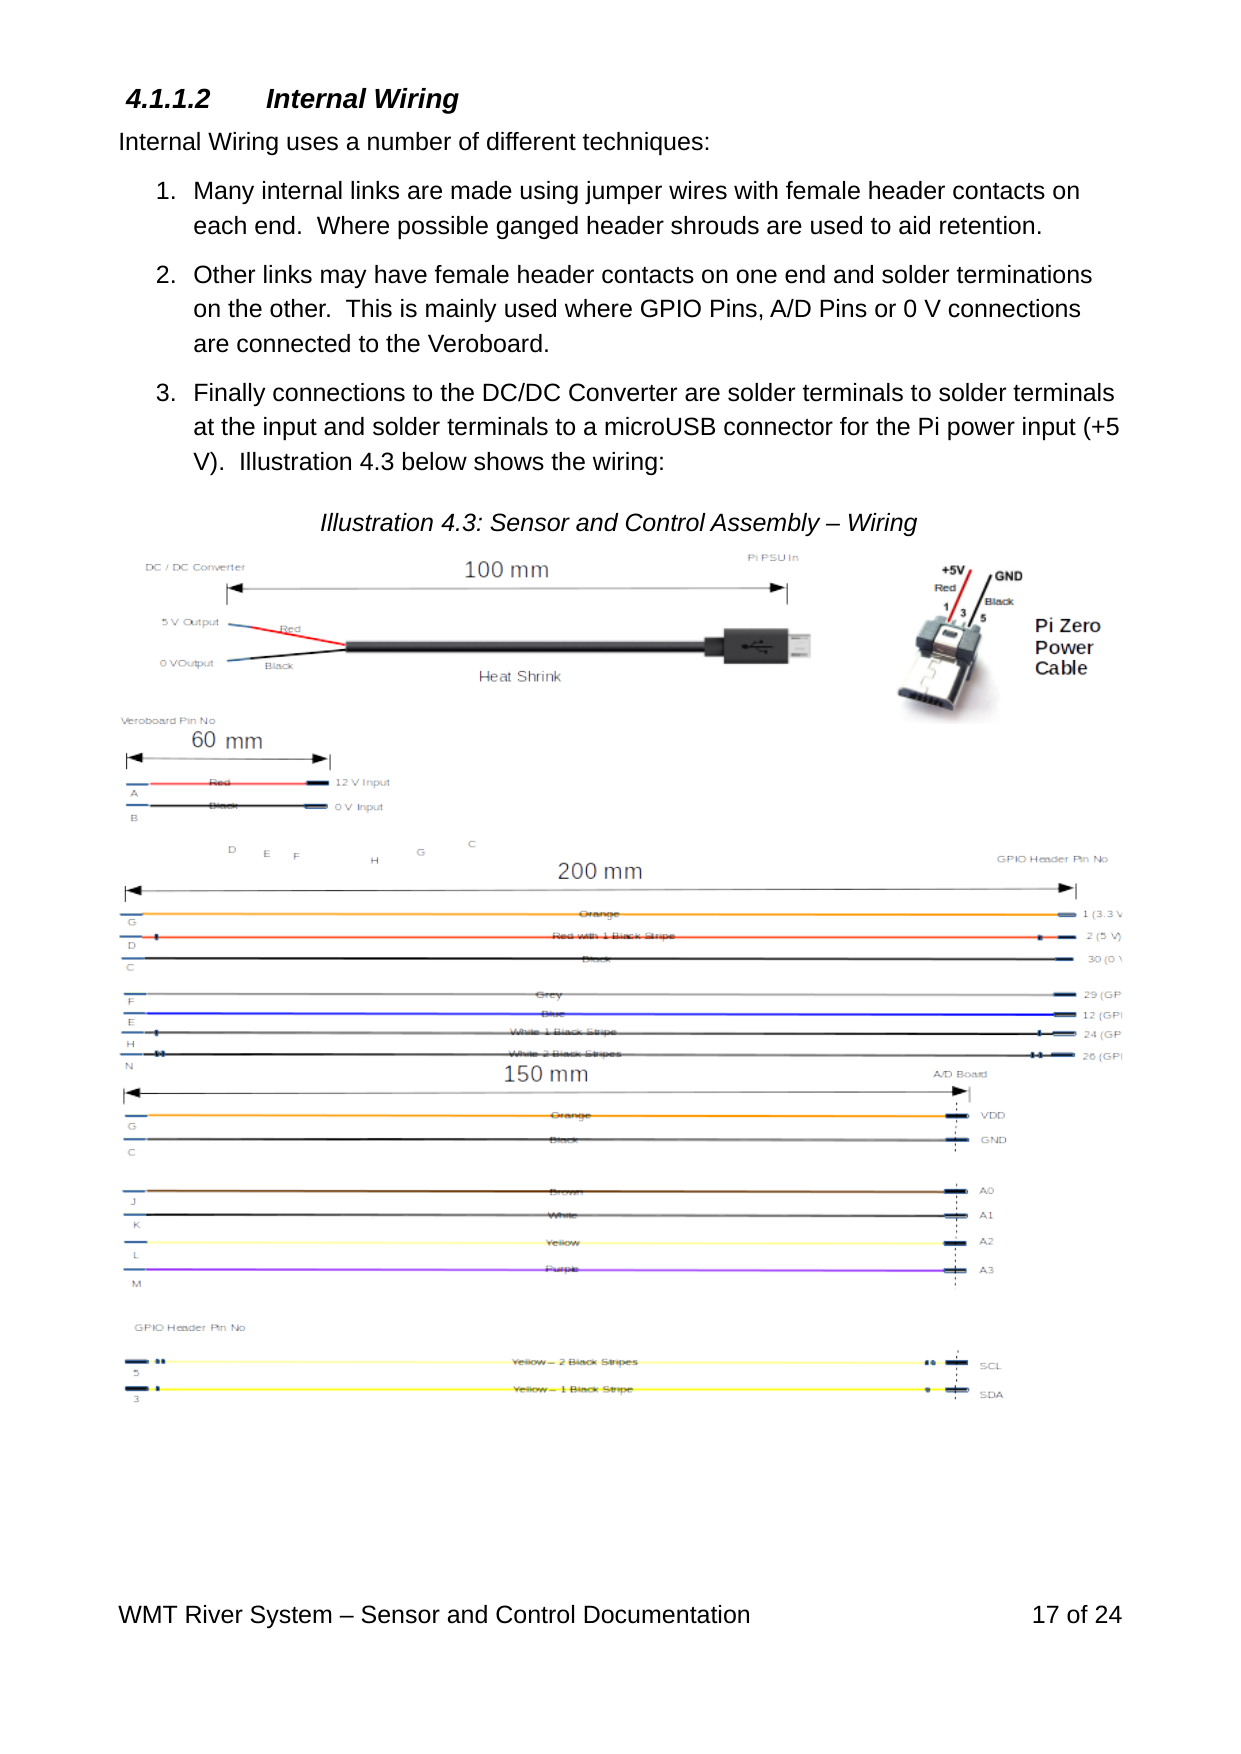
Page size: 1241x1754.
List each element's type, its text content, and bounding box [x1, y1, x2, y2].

list Finally connections to the DC/DC Converter are solder terminals to solder terminals at the input and solder terminals to a microUSB connector for the Pi power input (+5 V). Illustration 4.3 below shows the wiring: [156, 378, 1122, 475]
picture [118, 549, 1123, 1419]
text Internal Wiring uses a number of different techniques: [118, 127, 1122, 156]
subtitle Internal Wiring [118, 83, 1122, 114]
list Other links may have female header contacts on one end and solder terminations on the other. This is mainly used where GPIO Pins, A/D Pins or 0 V connections are connected to the Veroboard. [156, 260, 1122, 357]
list Many internal links are made using jumper wires with female header contacts on each end. Where possible ganged header shrouds are used to aid retention. [156, 176, 1122, 239]
text Illustration 4.3: Sensor and Control Assembly – Wiring [118, 508, 1122, 537]
